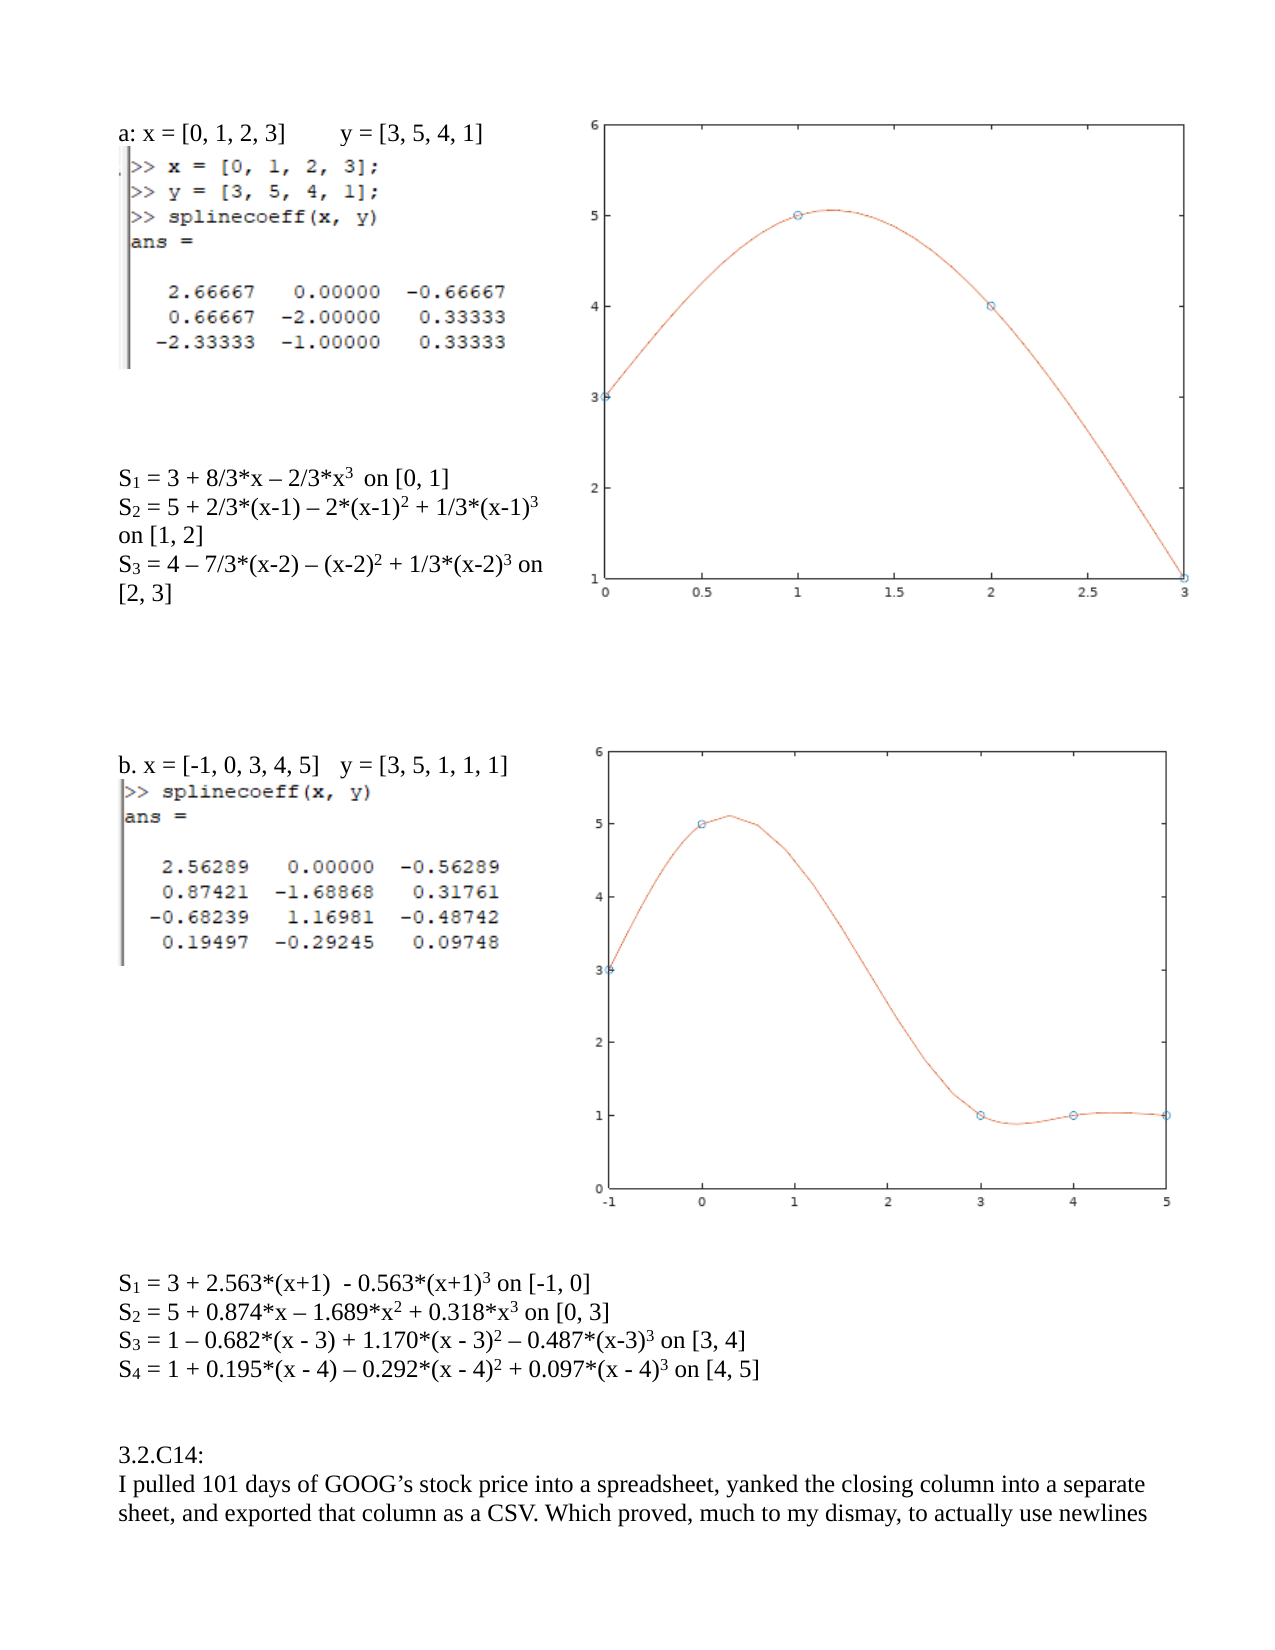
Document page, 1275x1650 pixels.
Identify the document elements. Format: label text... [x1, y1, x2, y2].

text S2 = 5 + 2/3*(x-1) – 2*(x-1)2 + 1/3*(x-1)3 on [1, 2] [118, 492, 568, 549]
text 3.2.C14: [118, 1441, 1157, 1469]
text S4 = 1 + 0.195*(x - 4) – 0.292*(x - 4)2 + 0.097*(x - 4)3 on [4, 5] [118, 1354, 1157, 1383]
text b. x = [-1, 0, 3, 4, 5] y = [3, 5, 1, 1, 1] [118, 751, 567, 779]
text S1 = 3 + 2.563*(x+1) - 0.563*(x+1)3 on [-1, 0] S2 = 5 + 0.874*x – 1.689*x2 + 0.318*x3 on [0, 3] [118, 1268, 1157, 1326]
text I pulled 101 days of GOOG’s stock price into a spreadsheet, yanked the closing column into a separate sheet, and exported that column as a CSV. Which proved, much to my dismay, to actually use newlines [118, 1469, 1157, 1527]
text S3 = 4 – 7/3*(x-2) – (x-2)2 + 1/3*(x-2)3 on [2, 3] [118, 549, 568, 607]
text S1 = 3 + 8/3*x – 2/3*x3 on [0, 1] [118, 463, 568, 492]
text a: x = [0, 1, 2, 3] y = [3, 5, 4, 1] [118, 118, 568, 147]
text S3 = 1 – 0.682*(x - 3) + 1.170*(x - 3)2 – 0.487*(x-3)3 on [3, 4] [118, 1326, 1157, 1354]
